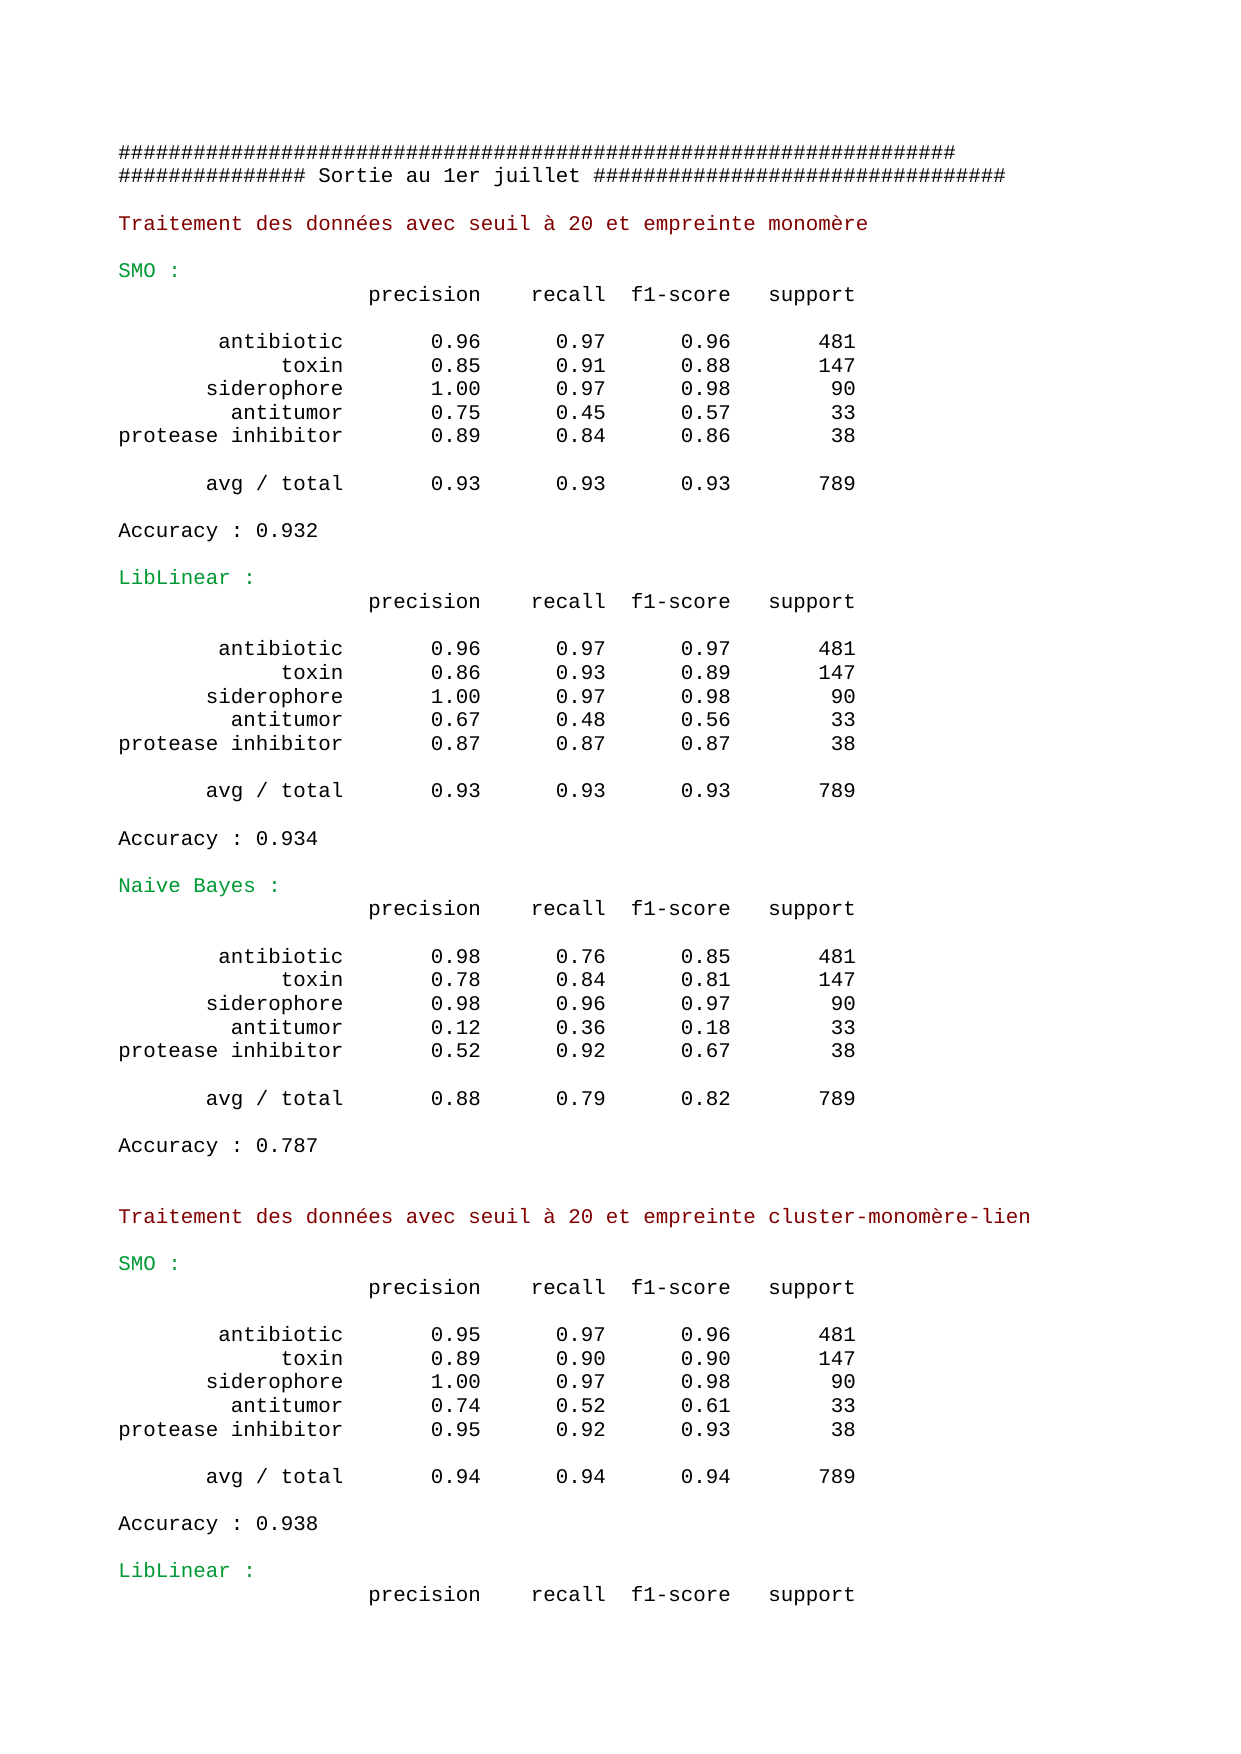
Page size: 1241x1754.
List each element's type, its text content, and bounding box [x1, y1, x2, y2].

text ############### Sortie au 1er juillet ################################# [118, 165, 1122, 189]
text precision recall f1-score support [118, 1277, 1122, 1300]
text SMO : [118, 1253, 1122, 1277]
text Traitement des données avec seuil à 20 et empreinte monomère [118, 213, 1122, 236]
text protease inhibitor 0.87 0.87 0.87 38 [118, 733, 1122, 757]
text toxin 0.86 0.93 0.89 147 [118, 662, 1122, 686]
text antitumor 0.74 0.52 0.61 33 [118, 1395, 1122, 1419]
text Traitement des données avec seuil à 20 et empreinte cluster-monomère-lien [118, 1206, 1122, 1229]
text siderophore 1.00 0.97 0.98 90 [118, 1371, 1122, 1395]
text antitumor 0.67 0.48 0.56 33 [118, 709, 1122, 733]
text Accuracy : 0.787 [118, 1135, 1122, 1158]
text protease inhibitor 0.52 0.92 0.67 38 [118, 1040, 1122, 1064]
text antibiotic 0.98 0.76 0.85 481 [118, 946, 1122, 969]
text protease inhibitor 0.95 0.92 0.93 38 [118, 1419, 1122, 1442]
text precision recall f1-score support [118, 284, 1122, 307]
text avg / total 0.93 0.93 0.93 789 [118, 780, 1122, 804]
text siderophore 1.00 0.97 0.98 90 [118, 686, 1122, 709]
text SMO : [118, 260, 1122, 284]
text toxin 0.85 0.91 0.88 147 [118, 354, 1122, 378]
text avg / total 0.93 0.93 0.93 789 [118, 473, 1122, 496]
text avg / total 0.94 0.94 0.94 789 [118, 1466, 1122, 1489]
text Accuracy : 0.934 [118, 827, 1122, 851]
text ################################################################### [118, 142, 1122, 165]
text Accuracy : 0.938 [118, 1513, 1122, 1537]
text precision recall f1-score support [118, 591, 1122, 615]
text precision recall f1-score support [118, 898, 1122, 922]
text LibLinear : [118, 567, 1122, 591]
text siderophore 0.98 0.96 0.97 90 [118, 993, 1122, 1017]
text Accuracy : 0.932 [118, 520, 1122, 544]
text siderophore 1.00 0.97 0.98 90 [118, 378, 1122, 402]
text antitumor 0.75 0.45 0.57 33 [118, 402, 1122, 426]
text antibiotic 0.95 0.97 0.96 481 [118, 1324, 1122, 1348]
text Naive Bayes : [118, 875, 1122, 898]
text LibLinear : [118, 1561, 1122, 1584]
text precision recall f1-score support [118, 1584, 1122, 1608]
text protease inhibitor 0.89 0.84 0.86 38 [118, 426, 1122, 449]
text antibiotic 0.96 0.97 0.96 481 [118, 331, 1122, 354]
text antibiotic 0.96 0.97 0.97 481 [118, 638, 1122, 662]
text antitumor 0.12 0.36 0.18 33 [118, 1017, 1122, 1040]
text avg / total 0.88 0.79 0.82 789 [118, 1088, 1122, 1111]
text toxin 0.89 0.90 0.90 147 [118, 1348, 1122, 1371]
text toxin 0.78 0.84 0.81 147 [118, 969, 1122, 993]
